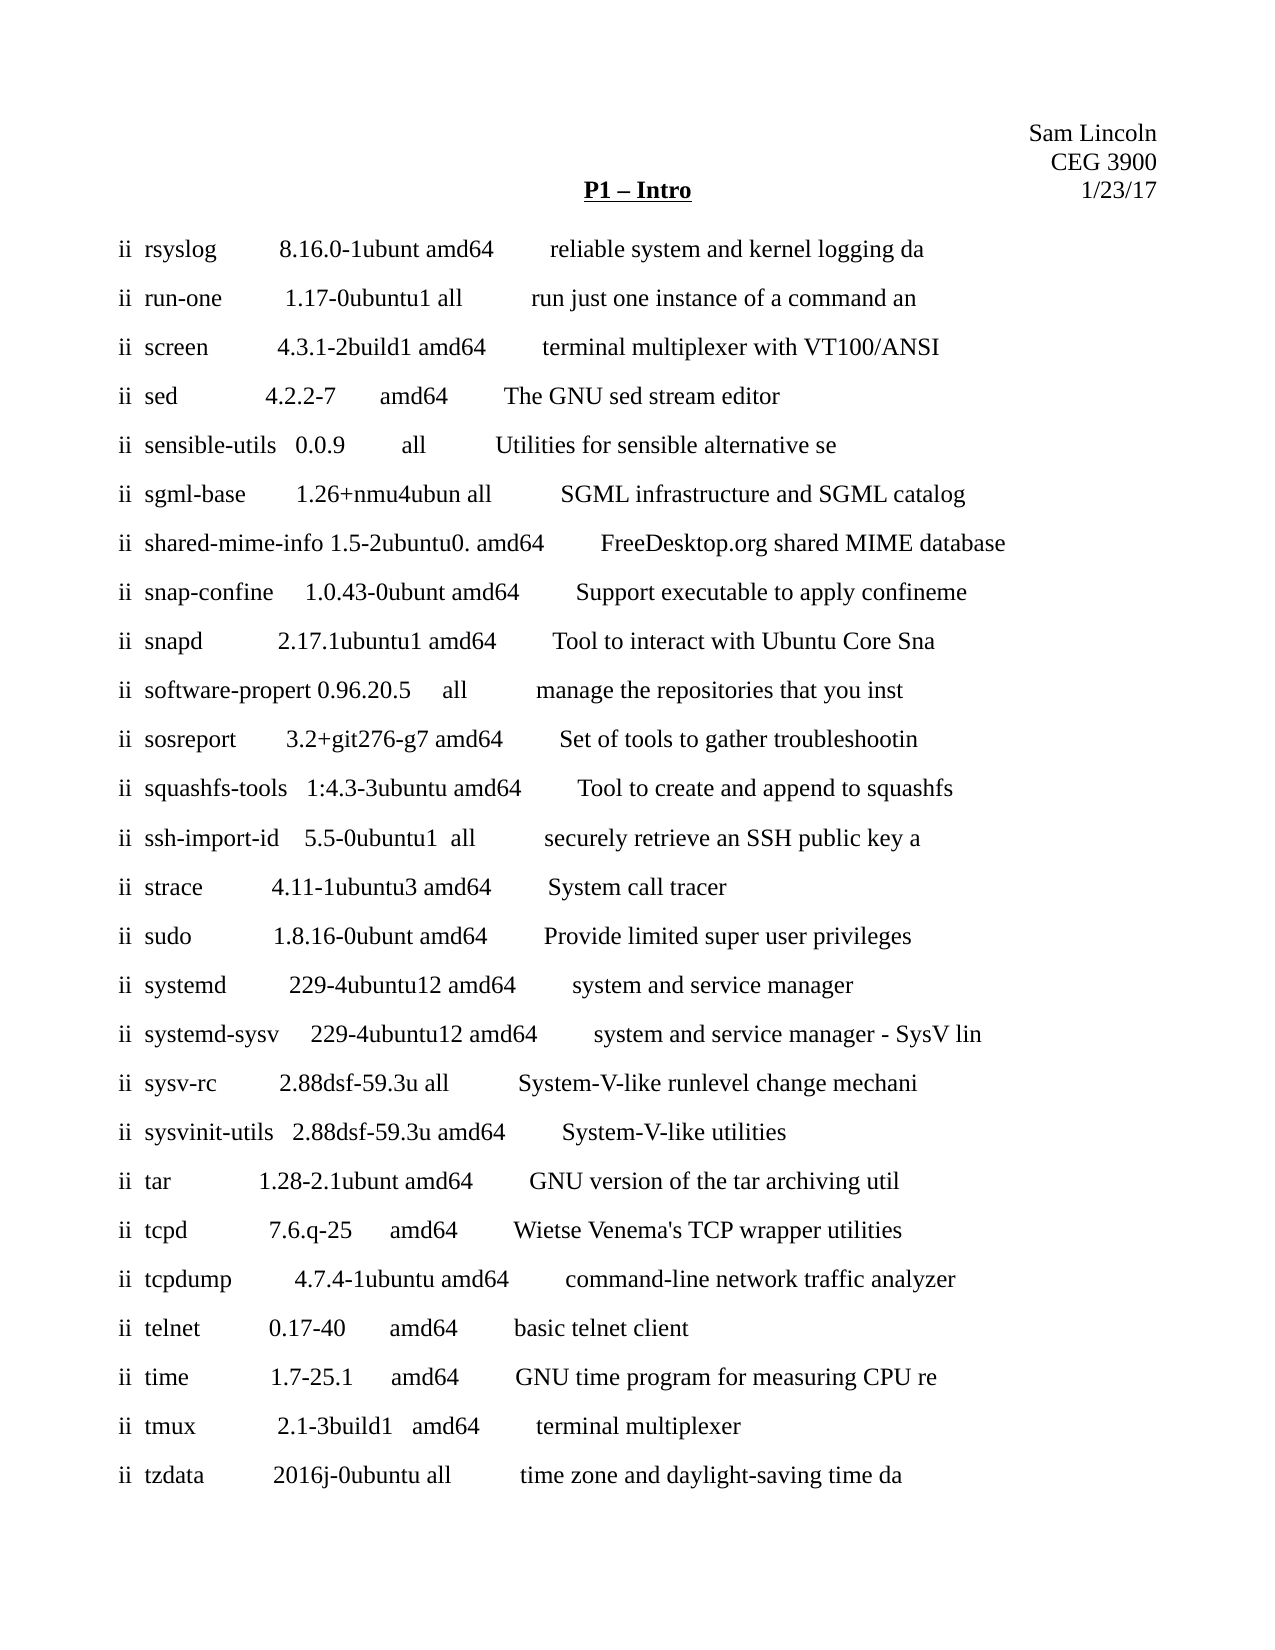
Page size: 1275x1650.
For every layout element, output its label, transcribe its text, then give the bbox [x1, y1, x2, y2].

text ii sosreport 3.2+git276-g7 amd64 Set of tools to gather troubleshootin [118, 724, 1157, 753]
text ii squashfs-tools 1:4.3-3ubuntu amd64 Tool to create and append to squashfs [118, 773, 1157, 802]
text ii ssh-import-id 5.5-0ubuntu1 all securely retrieve an SSH public key a [118, 823, 1157, 851]
text ii tmux 2.1-3build1 amd64 terminal multiplexer [118, 1411, 1157, 1440]
text ii sed 4.2.2-7 amd64 The GNU sed stream editor [118, 381, 1157, 410]
text ii sudo 1.8.16-0ubunt amd64 Provide limited super user privileges [118, 921, 1157, 949]
text ii software-propert 0.96.20.5 all manage the repositories that you inst [118, 675, 1157, 704]
text ii sysvinit-utils 2.88dsf-59.3u amd64 System-V-like utilities [118, 1117, 1157, 1146]
text ii tcpdump 4.7.4-1ubuntu amd64 command-line network traffic analyzer [118, 1264, 1157, 1293]
text ii systemd 229-4ubuntu12 amd64 system and service manager [118, 970, 1157, 998]
text ii telnet 0.17-40 amd64 basic telnet client [118, 1313, 1157, 1342]
text ii shared-mime-info 1.5-2ubuntu0. amd64 FreeDesktop.org shared MIME database [118, 528, 1157, 557]
text ii run-one 1.17-0ubuntu1 all run just one instance of a command an [118, 283, 1157, 312]
text ii tzdata 2016j-0ubuntu all time zone and daylight-saving time da [118, 1460, 1157, 1489]
text ii screen 4.3.1-2build1 amd64 terminal multiplexer with VT100/ANSI [118, 332, 1157, 361]
text ii time 1.7-25.1 amd64 GNU time program for measuring CPU re [118, 1362, 1157, 1391]
text ii tar 1.28-2.1ubunt amd64 GNU version of the tar archiving util [118, 1166, 1157, 1195]
text ii rsyslog 8.16.0-1ubunt amd64 reliable system and kernel logging da [118, 234, 1157, 263]
text ii strace 4.11-1ubuntu3 amd64 System call tracer [118, 872, 1157, 900]
text ii snapd 2.17.1ubuntu1 amd64 Tool to interact with Ubuntu Core Sna [118, 626, 1157, 655]
text ii sysv-rc 2.88dsf-59.3u all System-V-like runlevel change mechani [118, 1068, 1157, 1097]
text ii systemd-sysv 229-4ubuntu12 amd64 system and service manager - SysV lin [118, 1019, 1157, 1048]
text ii sgml-base 1.26+nmu4ubun all SGML infrastructure and SGML catalog [118, 479, 1157, 508]
text ii snap-confine 1.0.43-0ubunt amd64 Support executable to apply confineme [118, 577, 1157, 606]
text ii tcpd 7.6.q-25 amd64 Wietse Venema's TCP wrapper utilities [118, 1215, 1157, 1244]
text ii sensible-utils 0.0.9 all Utilities for sensible alternative se [118, 430, 1157, 459]
